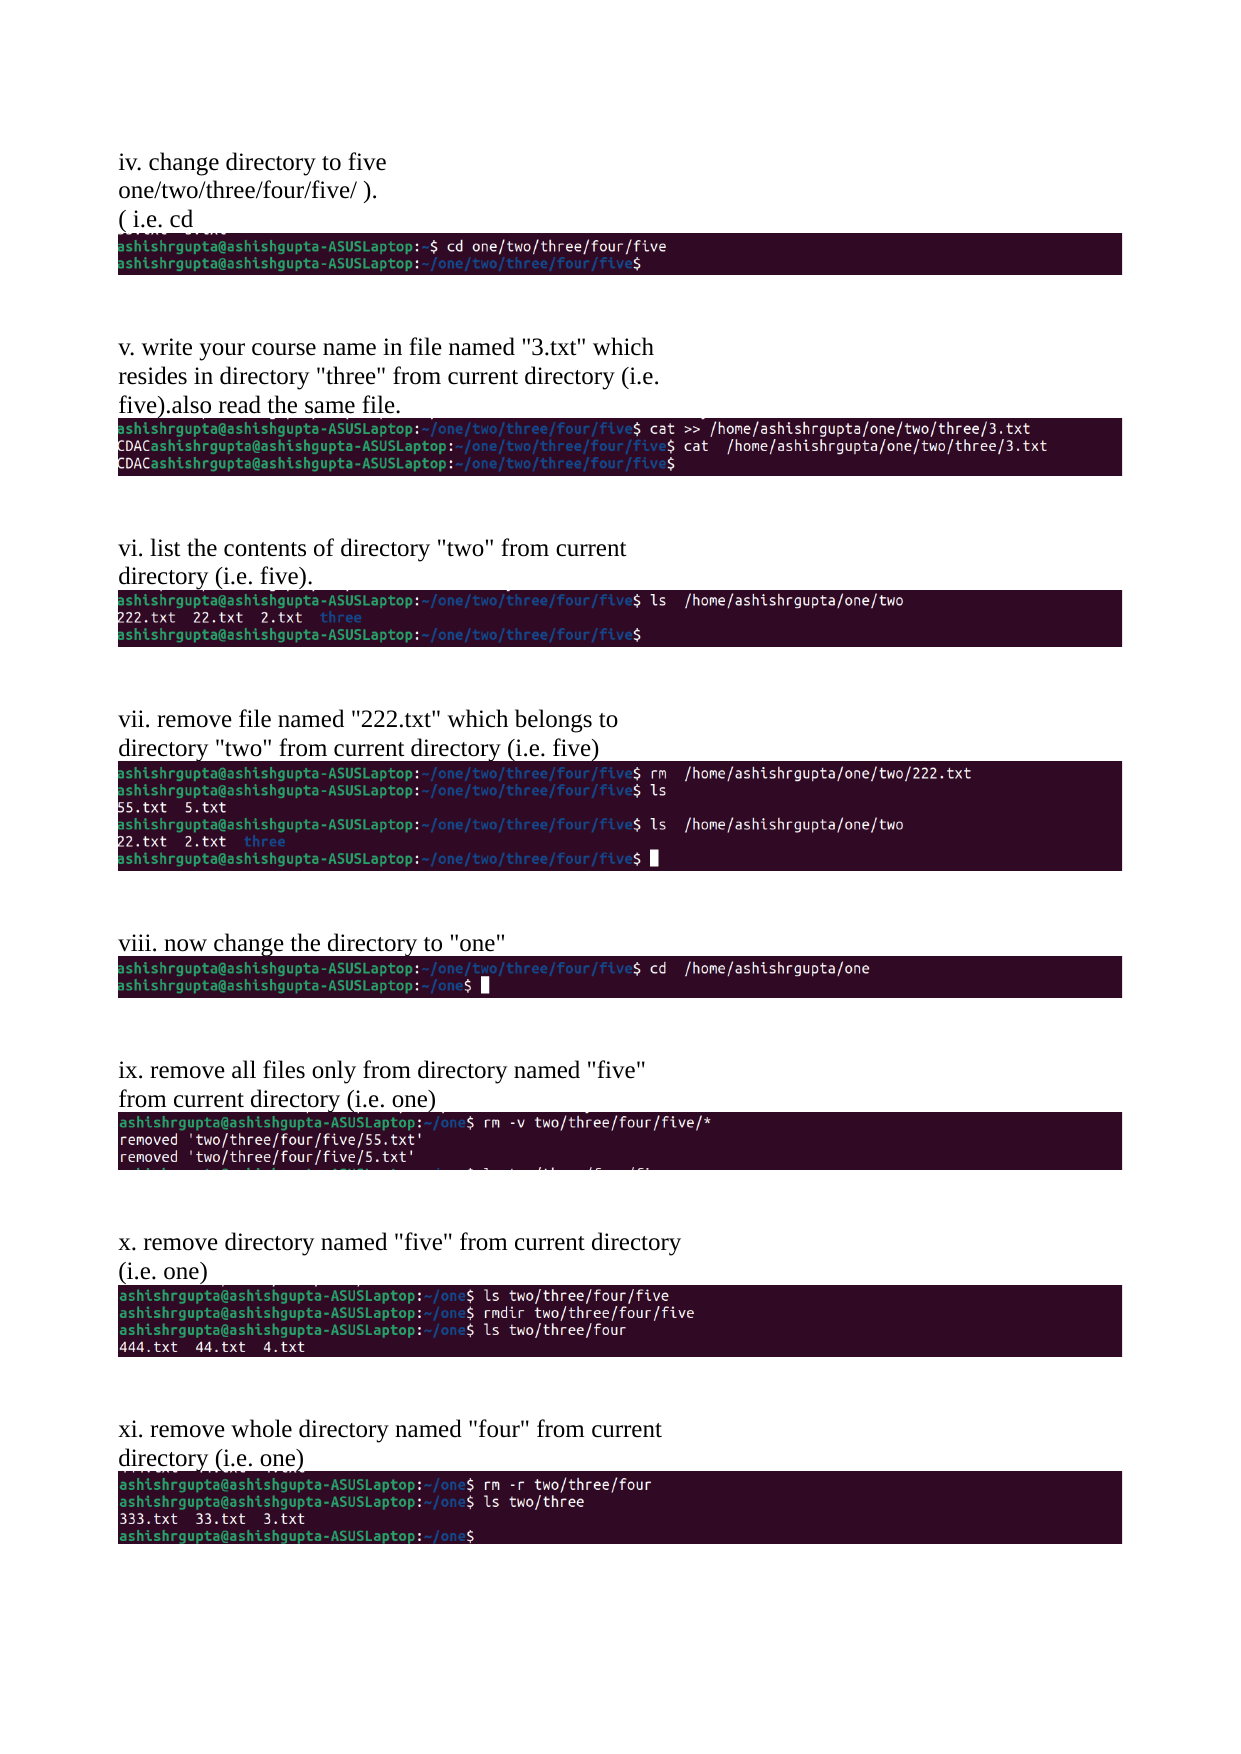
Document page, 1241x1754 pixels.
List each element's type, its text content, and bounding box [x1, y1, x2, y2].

text directory "two" from current directory (i.e. five) [118, 733, 1122, 761]
text resides in directory "three" from current directory (i.e. [118, 361, 1122, 390]
text x. remove directory named "five" from current directory [118, 1227, 1122, 1256]
text five).also read the same file. [118, 390, 1122, 418]
text directory (i.e. five). [118, 561, 1122, 590]
text v. write your course name in file named "3.txt" which [118, 332, 1122, 361]
text vii. remove file named "222.txt" which belongs to [118, 704, 1122, 733]
text xi. remove whole directory named "four" from current [118, 1414, 1122, 1443]
picture [118, 418, 1123, 476]
text one/two/three/four/five/ ). [118, 176, 1122, 204]
text (i.e. one) [118, 1256, 1122, 1285]
picture [118, 761, 1123, 871]
text viii. now change the directory to "one" [118, 928, 1122, 956]
text iv. change directory to five [118, 147, 1122, 176]
picture [118, 233, 1123, 275]
picture [118, 1112, 1123, 1170]
text vi. list the contents of directory "two" from current [118, 533, 1122, 561]
text ( i.e. cd [118, 204, 1122, 233]
picture [118, 590, 1123, 647]
picture [118, 1285, 1123, 1357]
picture [118, 956, 1123, 998]
picture [118, 1471, 1123, 1544]
text directory (i.e. one) [118, 1443, 1122, 1471]
text ix. remove all files only from directory named "five" [118, 1055, 1122, 1084]
text from current directory (i.e. one) [118, 1084, 1122, 1112]
